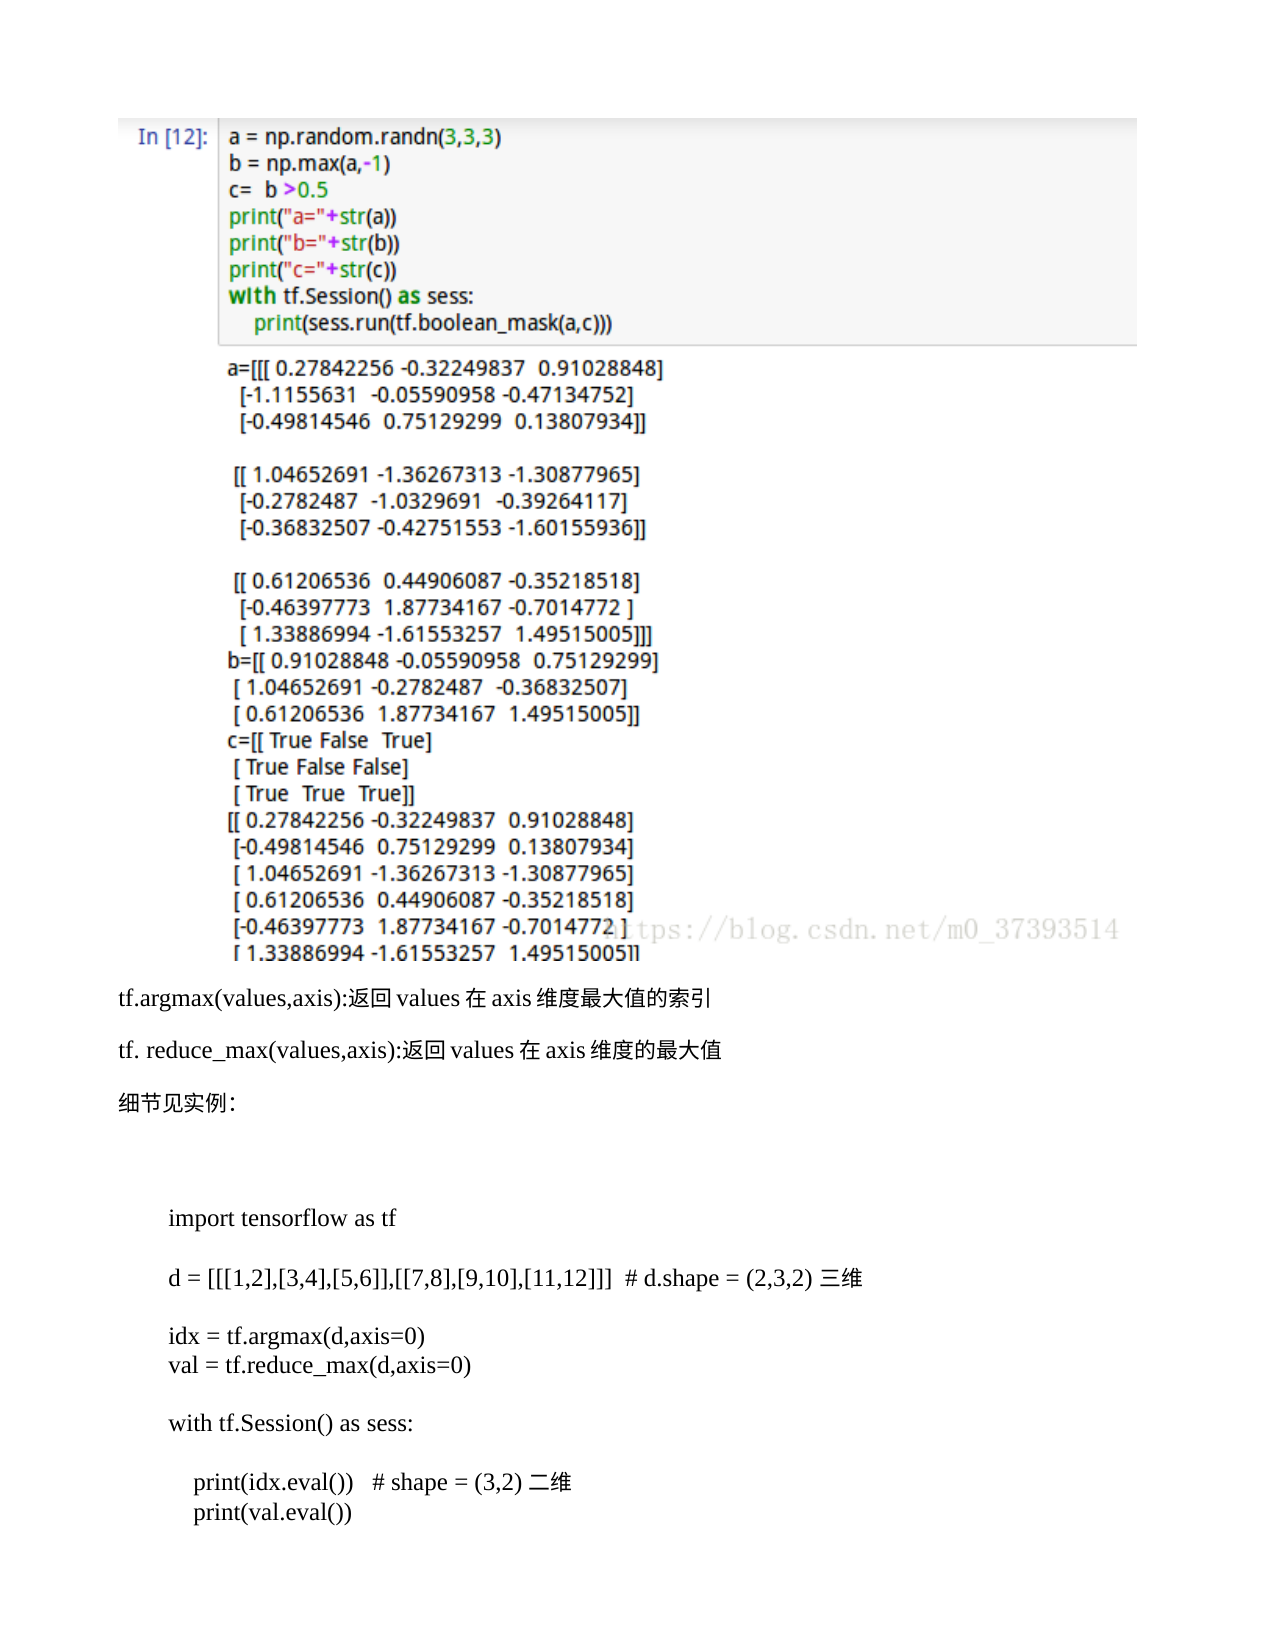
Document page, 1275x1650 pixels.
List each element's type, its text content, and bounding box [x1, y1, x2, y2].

text with tf.Session() as sess: [118, 1408, 1157, 1436]
text tf.argmax(values,axis):返回values在axis维度最大值的索引 [118, 981, 1157, 1012]
text print(idx.eval()) # shape = (3,2) 二维 [118, 1465, 1157, 1497]
text 细节见实例： [118, 1086, 1157, 1117]
text tf. reduce_max(values,axis):返回values在axis维度的最大值 [118, 1033, 1157, 1065]
text print(val.eval()) [118, 1497, 1157, 1526]
text val = tf.reduce_max(d,axis=0) [118, 1350, 1157, 1379]
text import tensorflow as tf [118, 1203, 1157, 1232]
picture [118, 118, 1137, 961]
text d = [[[1,2],[3,4],[5,6]],[[7,8],[9,10],[11,12]]] # d.shape = (2,3,2) 三维 [118, 1261, 1157, 1293]
text idx = tf.argmax(d,axis=0) [118, 1321, 1157, 1350]
